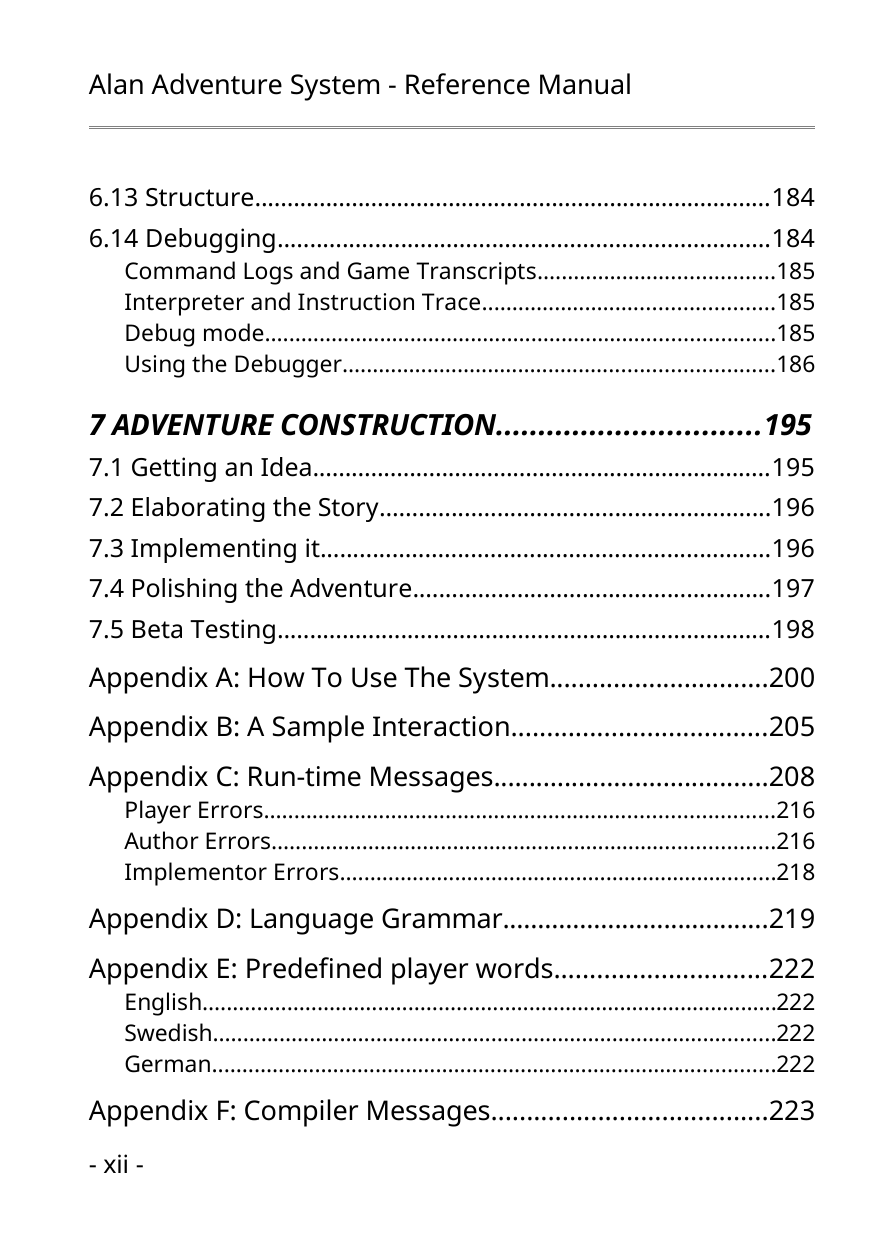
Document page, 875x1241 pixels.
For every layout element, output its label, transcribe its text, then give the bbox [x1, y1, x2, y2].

text Appendix C: Run-time Messages 208 [88, 757, 815, 794]
text Appendix E: Predefined player words 222 [88, 949, 815, 986]
text Appendix D: Language Grammar 219 [88, 899, 815, 937]
text Using the Debugger 186 [118, 348, 815, 379]
text English 222 [118, 986, 815, 1017]
text Command Logs and Game Transcripts 185 [118, 255, 815, 286]
text Appendix B: A Sample Interaction 205 [88, 707, 815, 744]
text Swedish 222 [118, 1017, 815, 1048]
text German 222 [118, 1048, 815, 1079]
text 7.2 Elaborating the Story 196 [88, 490, 815, 524]
text 7.3 Implementing it 196 [88, 531, 815, 565]
text Appendix A: How To Use The System 200 [88, 658, 815, 695]
text 7.1 Getting an Idea 195 [88, 450, 815, 484]
text Implementor Errors 218 [118, 856, 815, 887]
text 7.5 Beta Testing 198 [88, 612, 815, 646]
text Author Errors 216 [118, 825, 815, 856]
text Interpreter and Instruction Trace 185 [118, 286, 815, 317]
text Debug mode 185 [118, 317, 815, 348]
text 7 Adventure Construction 195 [88, 404, 815, 443]
text 7.4 Polishing the Adventure 197 [88, 571, 815, 605]
text 6.13 Structure 184 [88, 180, 815, 214]
text Player Errors 216 [118, 794, 815, 825]
text 6.14 Debugging 184 [88, 221, 815, 255]
text Appendix F: Compiler Messages 223 [88, 1092, 815, 1129]
